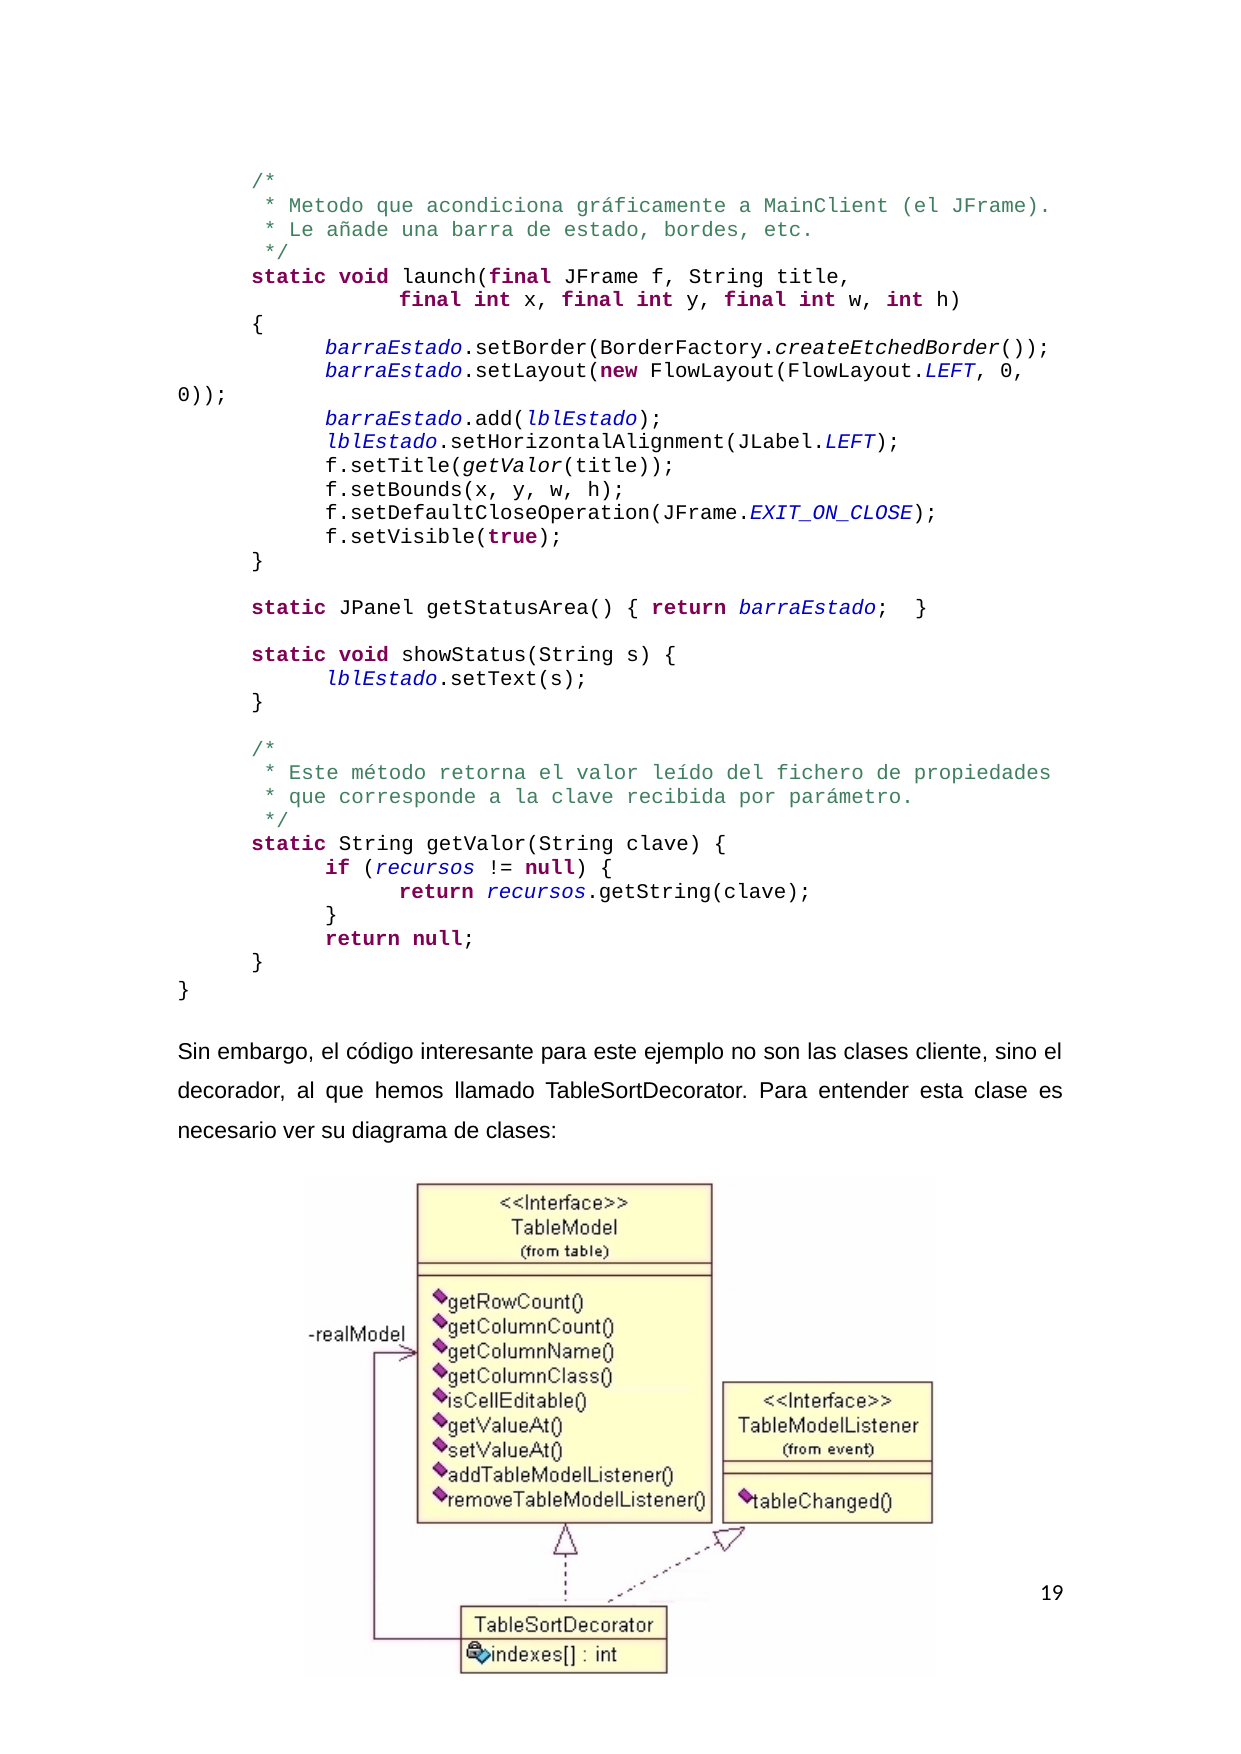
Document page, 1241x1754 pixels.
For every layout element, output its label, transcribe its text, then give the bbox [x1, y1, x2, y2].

text barraEstado.add(lblEstado); [177, 408, 1063, 431]
text } [177, 975, 1063, 1003]
text static void showStatus(String s) { [177, 644, 1063, 668]
text barraEstado.setLayout(new FlowLayout(FlowLayout.LEFT, 0, 0)); [177, 360, 1063, 408]
text final int x, final int y, final int w, int h) [177, 289, 1063, 313]
text /* [177, 739, 1063, 762]
text Sin embargo, el código interesante para este ejemplo no son las clases cliente, sino el decorador, al que hemos llamado TableSortDecorator. Para entender esta clase es necesario ver su diagrama de clases: [177, 1038, 1063, 1143]
text } [177, 549, 1063, 573]
text f.setVisible(true); [177, 526, 1063, 549]
text f.setDefaultCloseOperation(JFrame.EXIT_ON_CLOSE); [177, 502, 1063, 526]
text if (recursos != null) { [177, 857, 1063, 881]
text */ [177, 242, 1063, 266]
text static String getValor(String clave) { [177, 833, 1063, 857]
text lblEstado.setHorizontalAlignment(JLabel.LEFT); [177, 431, 1063, 455]
text */ [177, 810, 1063, 833]
picture [303, 1176, 938, 1677]
text } [177, 952, 1063, 975]
text static void launch(final JFrame f, String title, [177, 266, 1063, 289]
text barraEstado.setBorder(BorderFactory.createEtchedBorder()); [177, 337, 1063, 360]
text * Le añade una barra de estado, bordes, etc. [177, 218, 1063, 242]
text { [177, 313, 1063, 337]
text f.setTitle(getValor(title)); [177, 455, 1063, 479]
text /* [177, 171, 1063, 195]
text * que corresponde a la clave recibida por parámetro. [177, 786, 1063, 810]
text return null; [177, 928, 1063, 952]
text * Metodo que acondiciona gráficamente a MainClient (el JFrame). [177, 195, 1063, 218]
text lblEstado.setText(s); [177, 668, 1063, 691]
text static JPanel getStatusArea() { return barraEstado; } [177, 597, 1063, 621]
text f.setBounds(x, y, w, h); [177, 479, 1063, 502]
text * Este método retorna el valor leído del fichero de propiedades [177, 762, 1063, 786]
text } [177, 904, 1063, 928]
text } [177, 691, 1063, 715]
text return recursos.getString(clave); [177, 881, 1063, 904]
